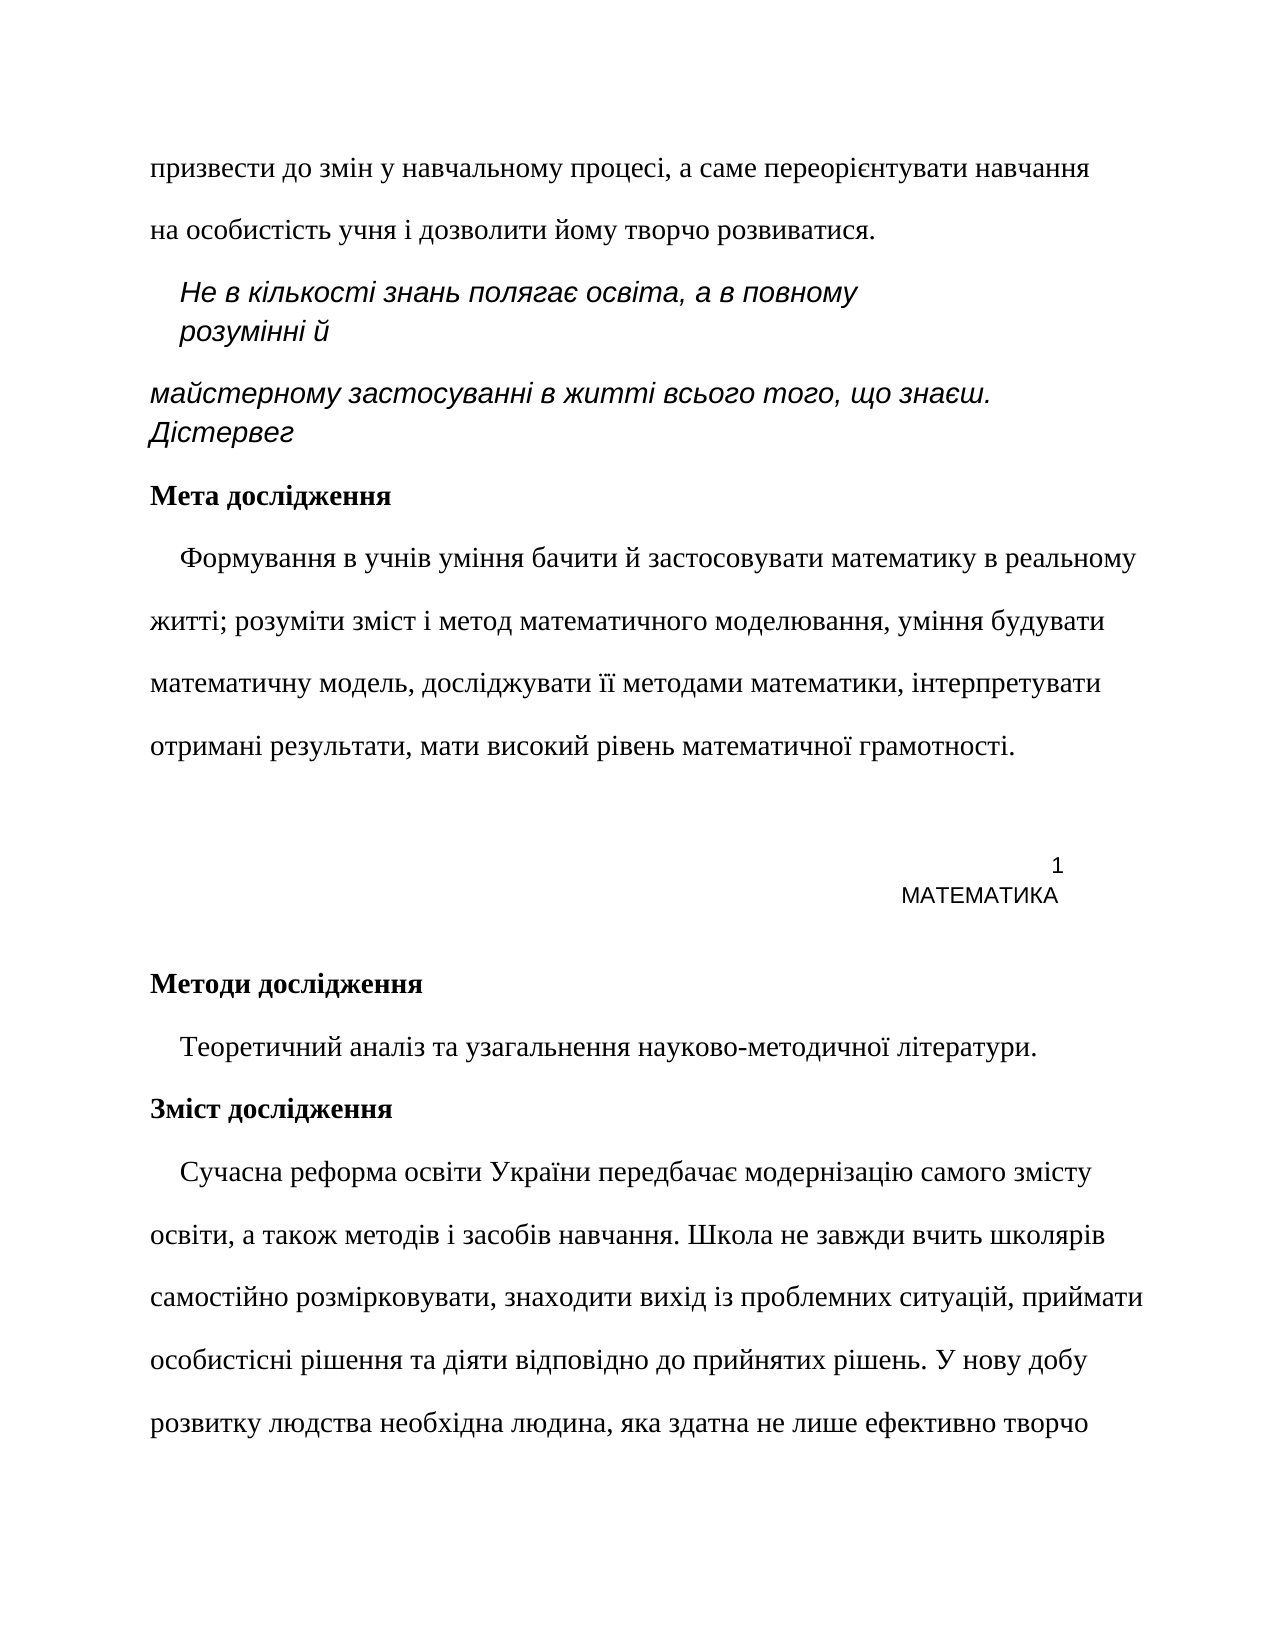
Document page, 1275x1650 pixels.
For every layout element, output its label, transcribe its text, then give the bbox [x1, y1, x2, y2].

text розвитку людства необхідна людина, яка здатна не лише ефективно творчо [150, 1405, 1123, 1438]
text 1 [1051, 852, 1098, 878]
text МАТЕМАТИКА [901, 882, 1092, 909]
text призвести до змiн у навчальному процесi, а саме переорiєнтувати навчання [150, 150, 1124, 183]
text Не в кількості знань полягає освіта, а в повному розумінні й [179, 275, 966, 347]
text Зміст дослідження [150, 1091, 427, 1125]
text математичну модель, досліджувати її методами математики, інтерпретувати [150, 666, 1135, 699]
text особистiснi рiшення та дiяти вiдповiдно до прийнятих рiшень. У нову добу [150, 1342, 1129, 1376]
text Методи дослідження [150, 966, 457, 999]
text Сучасна реформа освiти України передбачає модернiзацiю самого змiсту [179, 1154, 1125, 1187]
text освiти, а також методiв i засобiв навчання. Школа не завжди вчить школярiв [150, 1217, 1140, 1251]
text отримані результати, мати високий рівень математичної грамотності. [150, 728, 1050, 762]
text Формування в учнів уміння бачити й застосовувати математику в реальному [179, 540, 1170, 574]
text самостiйно розмiрковувати, знаходити вихiд iз проблемних ситуацiй, приймати [150, 1279, 1177, 1313]
text майстерному застосуванні в житті всього того, що знаєш. Дістервег [150, 377, 1074, 449]
text Теоретичний аналіз та узагальнення науково-методичної літератури. [179, 1029, 1072, 1062]
text на особистiсть учня i дозволити йому творчо розвиватися. [150, 212, 910, 246]
text житті; розуміти зміст і метод математичного моделювання, уміння будувати [150, 603, 1139, 637]
text Мета дослідження [150, 478, 426, 511]
